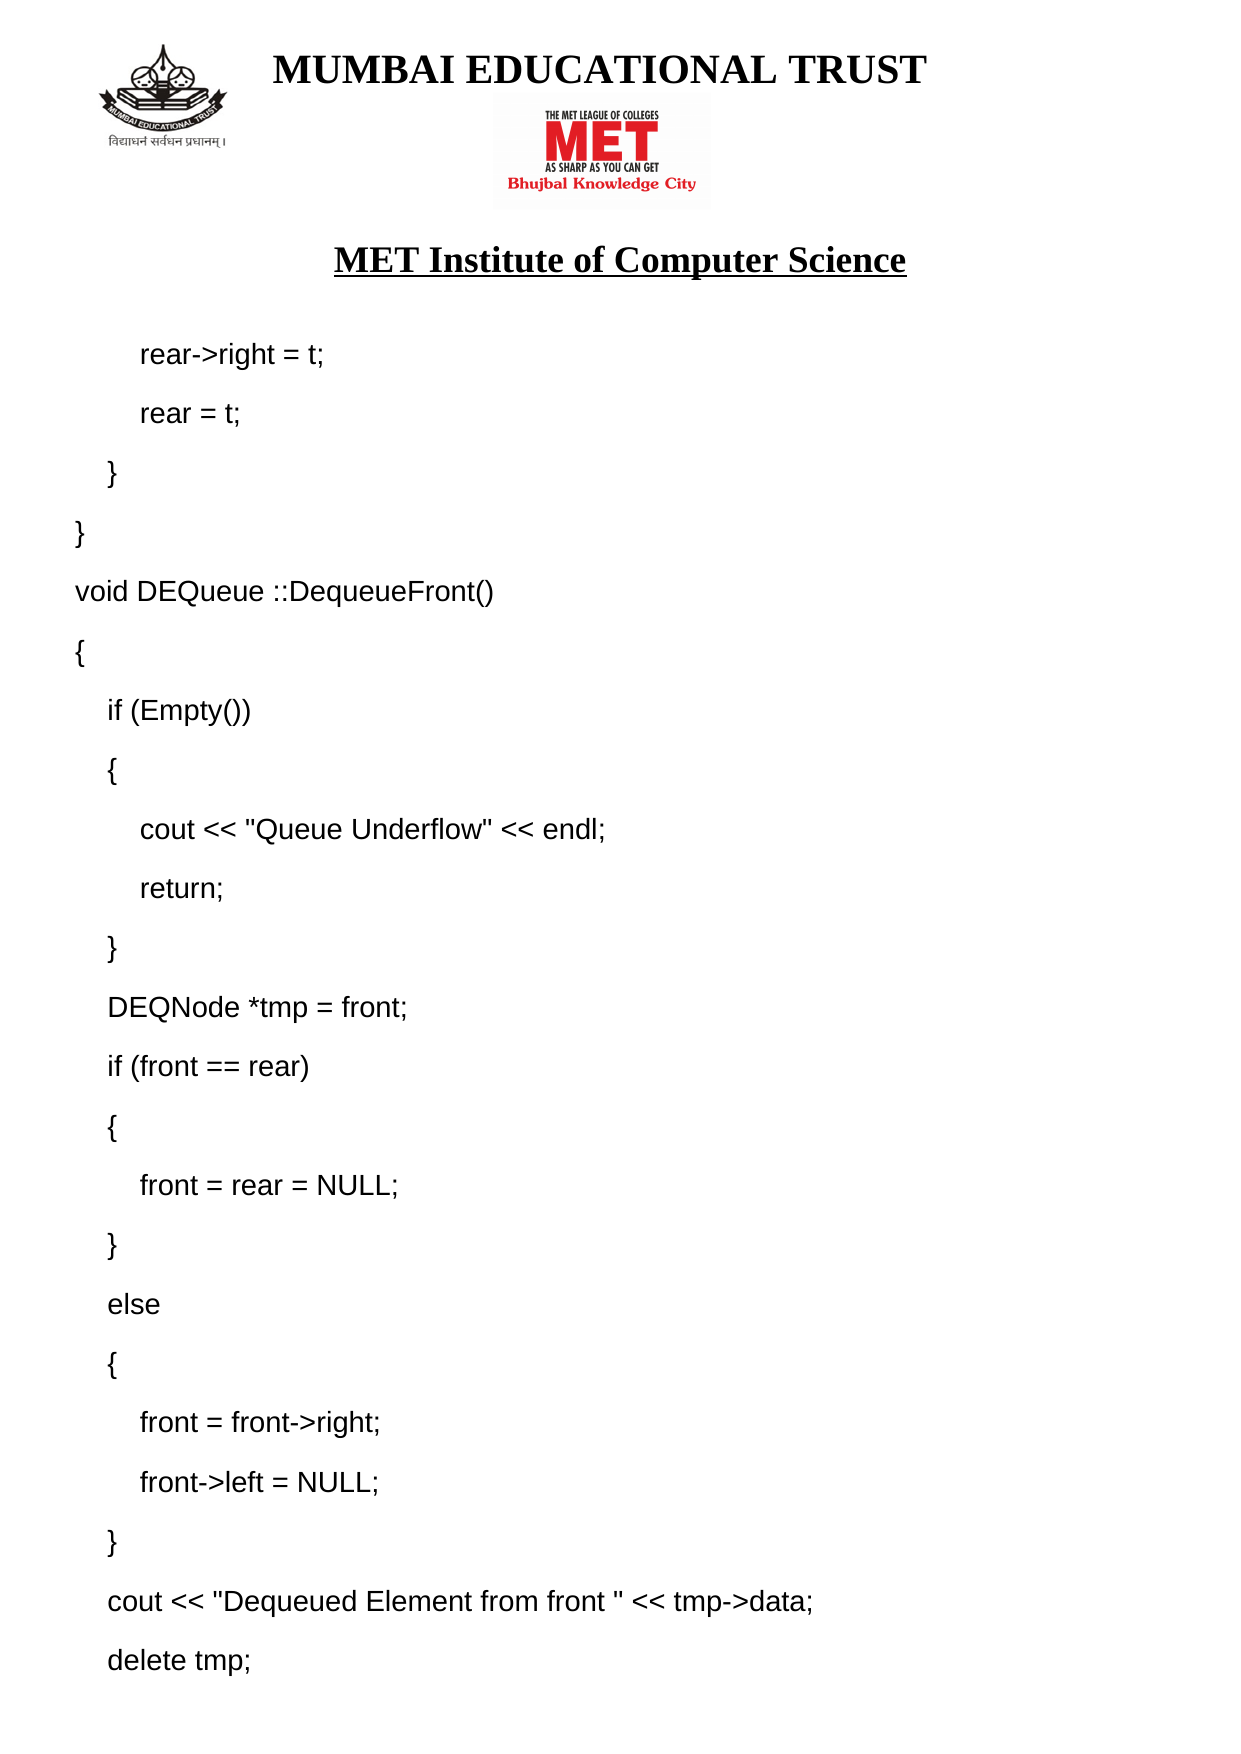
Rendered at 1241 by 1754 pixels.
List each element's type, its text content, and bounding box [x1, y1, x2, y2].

text } [75, 1524, 1165, 1558]
picture [98, 44, 228, 148]
text rear = t; [75, 396, 1165, 429]
text { [75, 1346, 1165, 1379]
text { [75, 1108, 1165, 1142]
text delete tmp; [75, 1643, 1165, 1676]
text } [75, 1227, 1165, 1261]
text } [75, 455, 1165, 489]
text { [75, 752, 1165, 786]
text else [75, 1287, 1165, 1320]
text } [75, 930, 1165, 964]
text front = rear = NULL; [75, 1168, 1165, 1201]
text if (Empty()) [75, 693, 1165, 726]
text cout << "Dequeued Element from front " << tmp->data; [75, 1583, 1165, 1617]
text rear->right = t; [75, 337, 1165, 370]
text if (front == rear) [75, 1049, 1165, 1083]
text return; [75, 871, 1165, 904]
text { [75, 633, 1165, 667]
text front = front->right; [75, 1405, 1165, 1439]
text DEQNode *tmp = front; [75, 990, 1165, 1023]
text cout << "Queue Underflow" << endl; [75, 812, 1165, 845]
text void DEQueue ::DequeueFront() [75, 574, 1165, 608]
text front->left = NULL; [75, 1465, 1165, 1498]
picture [492, 92, 712, 210]
text } [75, 515, 1165, 548]
